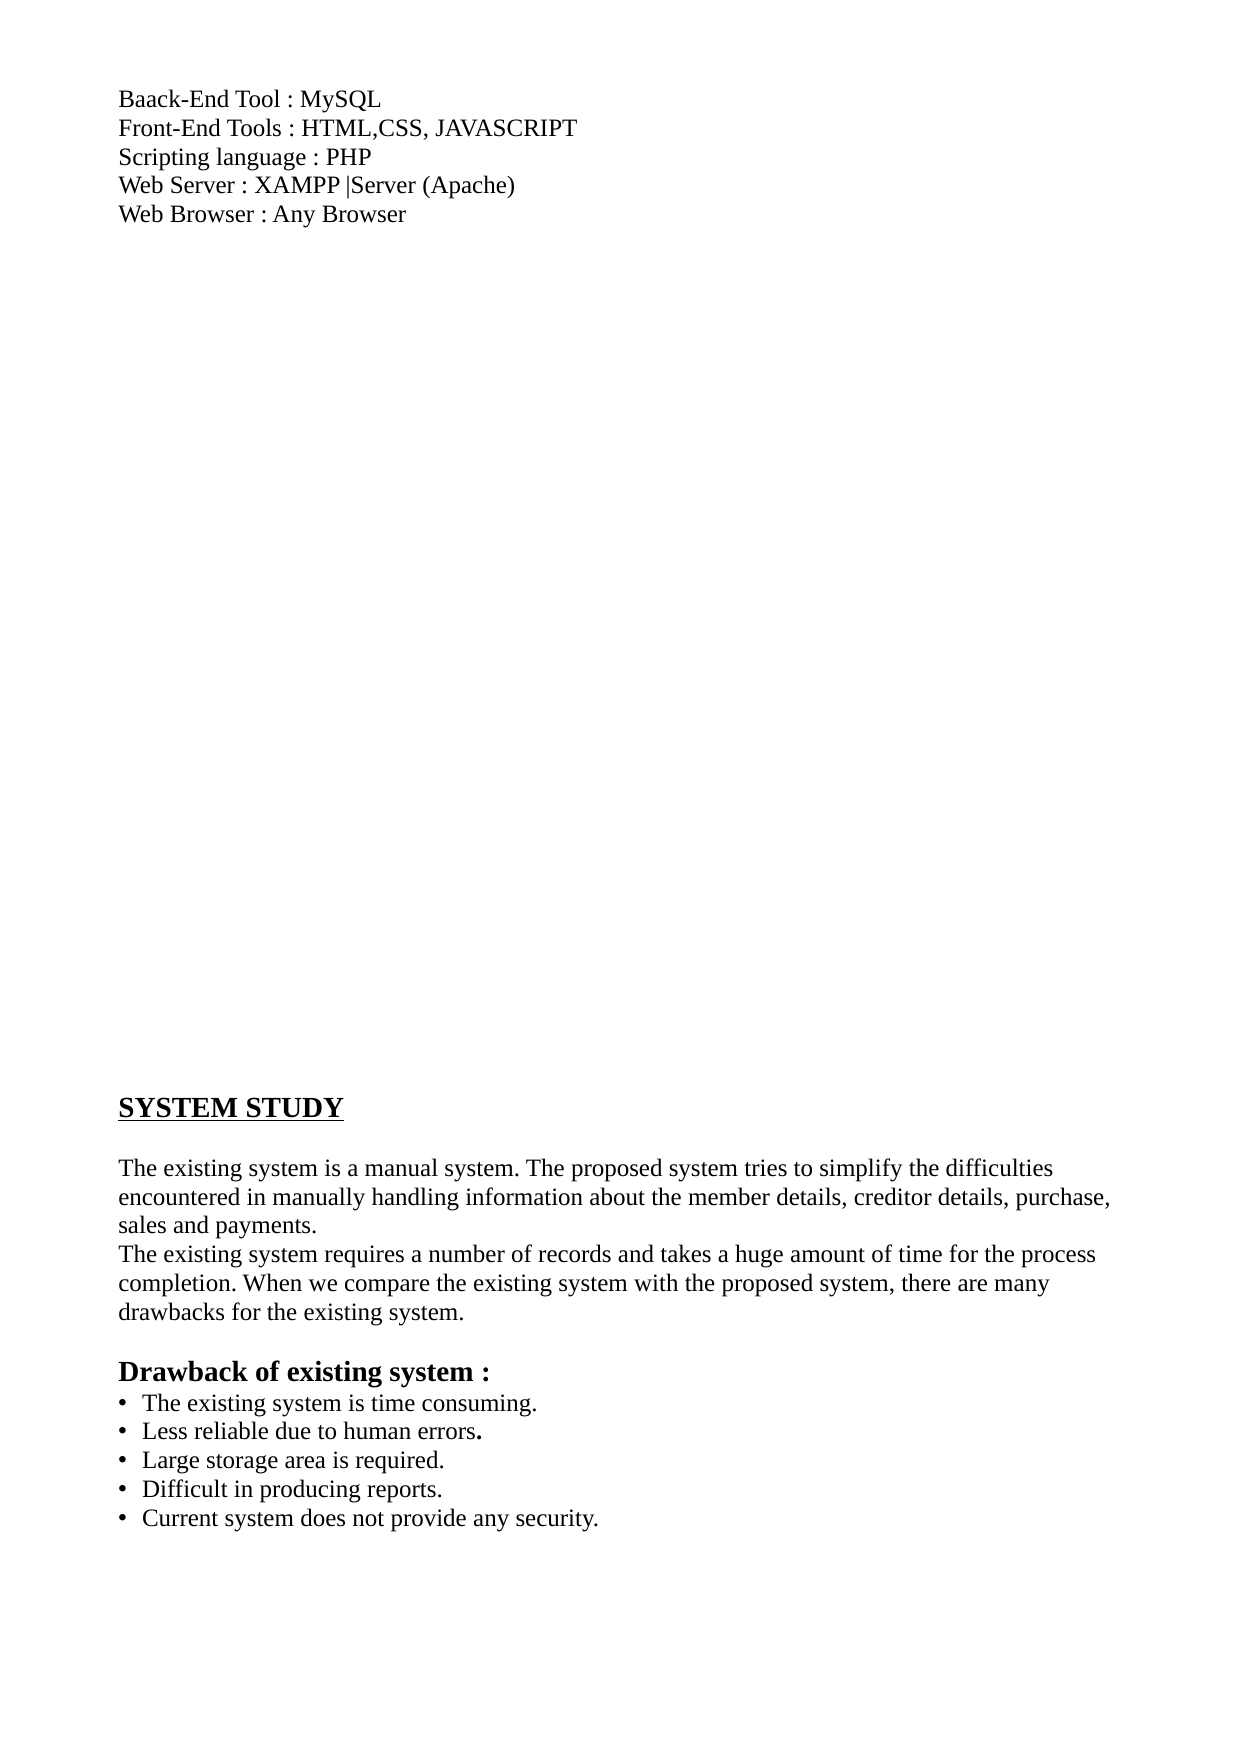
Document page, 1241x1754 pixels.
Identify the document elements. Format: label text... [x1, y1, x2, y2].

text Front-End Tools : HTML,CSS, JAVASCRIPT [118, 113, 1122, 142]
text SYSTEM STUDY [118, 1091, 1122, 1124]
list Difficult in producing reports. [118, 1474, 1122, 1503]
list The existing system is time consuming. [118, 1388, 1122, 1416]
text Web Browser : Any Browser [118, 199, 1122, 228]
list Large storage area is required. [118, 1445, 1122, 1474]
text Drawback of existing system : [118, 1354, 1122, 1388]
text The existing system requires a number of records and takes a huge amount of time for the process completion. When we compare the existing system with the proposed system, there are many drawbacks for the existing system. [118, 1239, 1122, 1325]
list Current system does not provide any security. [118, 1503, 1122, 1531]
text Baack-End Tool : MySQL [118, 84, 1122, 113]
text Web Server : XAMPP |Server (Apache) [118, 171, 1122, 199]
list Less reliable due to human errors. [118, 1416, 1122, 1445]
text Scripting language : PHP [118, 142, 1122, 171]
text The existing system is a manual system. The proposed system tries to simplify the difficulties encountered in manually handling information about the member details, creditor details, purchase, sales and payments. [118, 1153, 1122, 1239]
